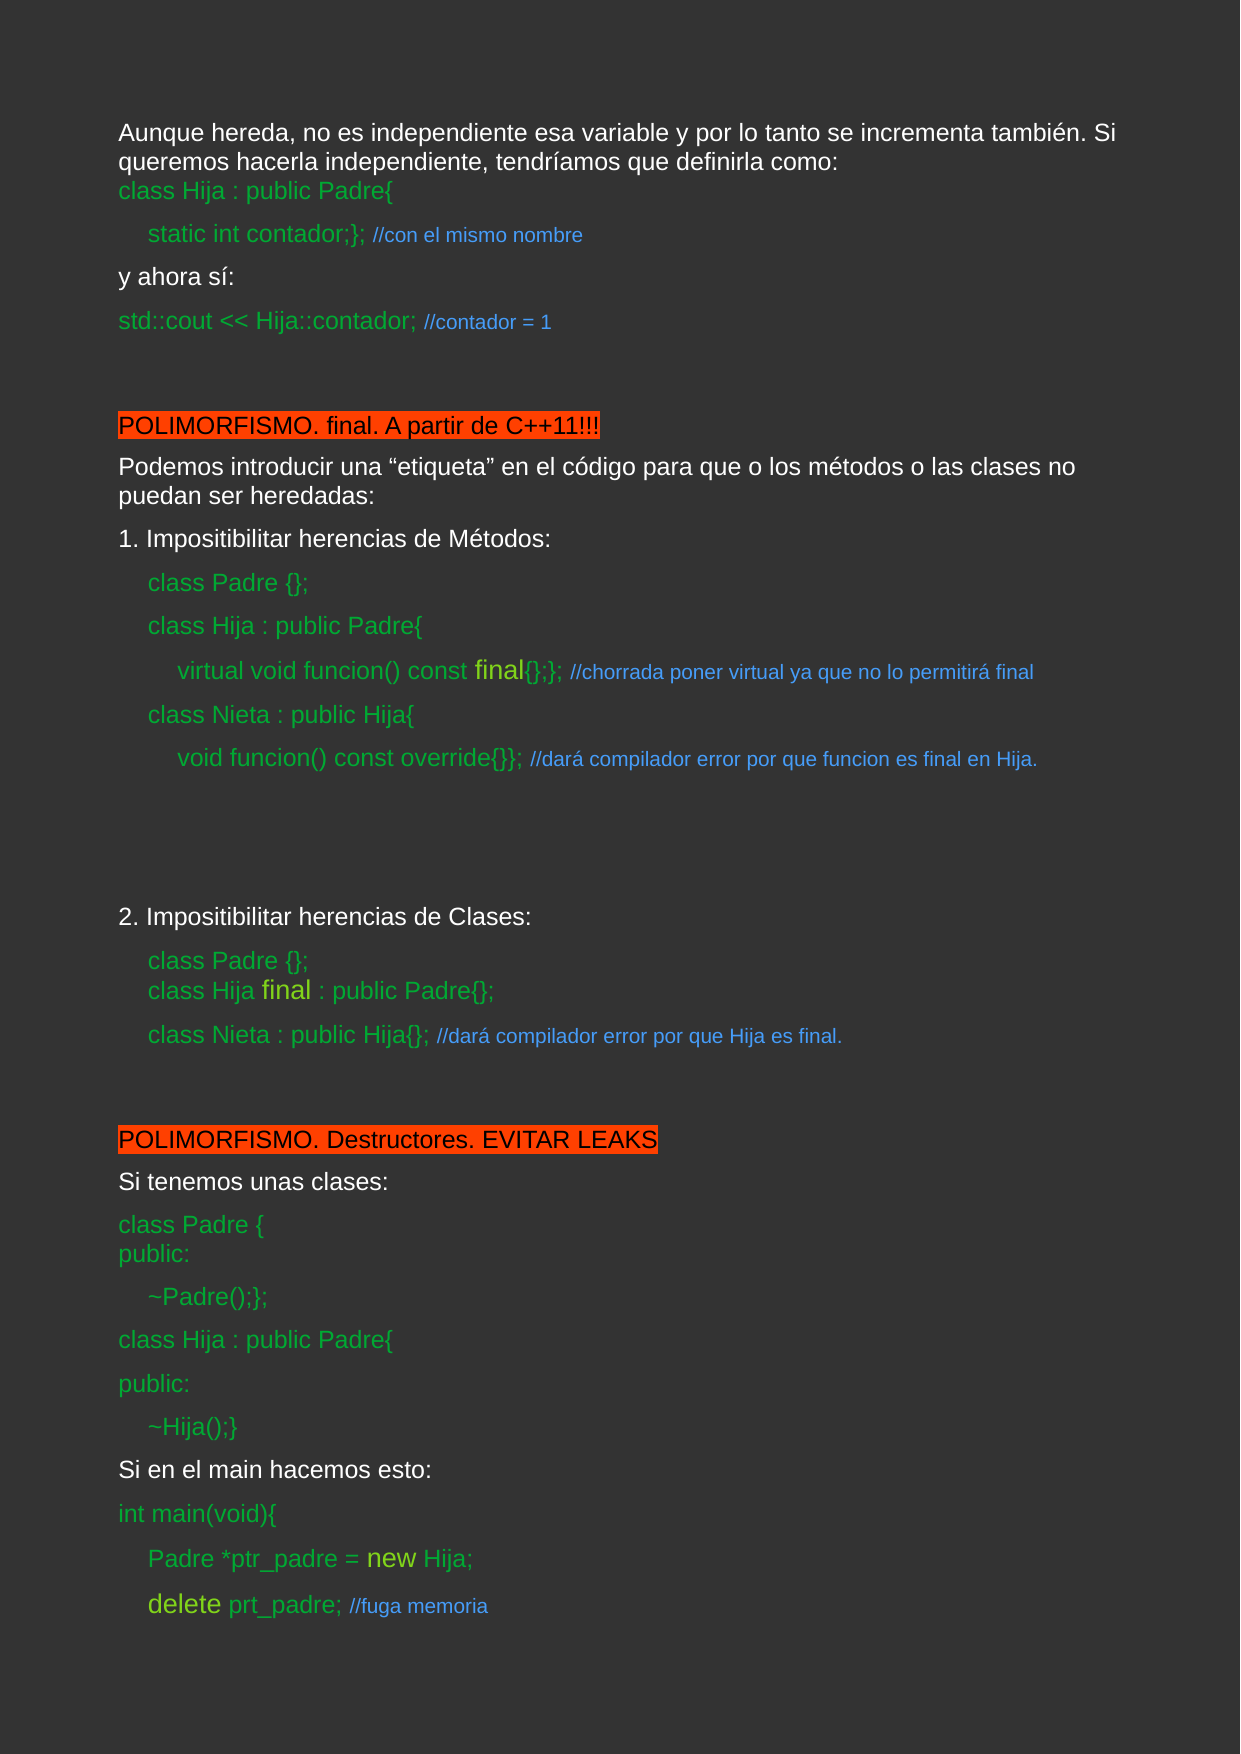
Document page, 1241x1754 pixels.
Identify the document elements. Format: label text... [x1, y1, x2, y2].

text Padre *ptr_padre = new Hija; [118, 1542, 1122, 1573]
text public: [118, 1239, 1122, 1267]
text class Nieta : public Hija{}; //dará compilador error por que Hija es final. [118, 1020, 1122, 1049]
text 1. Impositibilitar herencias de Métodos: [118, 524, 1122, 553]
text class Padre {}; [118, 567, 1122, 596]
text Si tenemos unas clases: [118, 1167, 1122, 1195]
text delete prt_padre; //fuga memoria [118, 1588, 1122, 1619]
text ~Hija();} [118, 1412, 1122, 1441]
text 2. Impositibilitar herencias de Clases: [118, 902, 1122, 931]
text y ahora sí: [118, 262, 1122, 291]
text Si en el main hacemos esto: [118, 1455, 1122, 1484]
text std::cout << Hija::contador; //contador = 1 [118, 306, 1122, 334]
text virtual void funcion() const final{};}; //chorrada poner virtual ya que no lo permitirá final [118, 654, 1122, 685]
text static int contador;}; //con el mismo nombre [118, 219, 1122, 248]
text int main(void){ [118, 1499, 1122, 1527]
text public: [118, 1369, 1122, 1397]
text class Nieta : public Hija{ [118, 700, 1122, 729]
text class Padre {}; [118, 946, 1122, 974]
text ~Padre();}; [118, 1282, 1122, 1311]
text void funcion() const override{}}; //dará compilador error por que funcion es final en Hija. [118, 743, 1122, 772]
text class Hija : public Padre{ [118, 1325, 1122, 1354]
subtitle POLIMORFISMO. Destructores. EVITAR LEAKS [118, 1117, 1122, 1154]
text class Hija : public Padre{ [118, 611, 1122, 639]
text Podemos introducir una “etiqueta” en el código para que o los métodos o las clases no puedan ser heredadas: [118, 452, 1122, 509]
subtitle POLIMORFISMO. final. A partir de C++11!!! [118, 402, 1122, 439]
text class Hija final : public Padre{}; [118, 974, 1122, 1006]
text Aunque hereda, no es independiente esa variable y por lo tanto se incrementa también. Si queremos hacerla independiente, tendríamos que definirla como: class Hija : public Padre{ [118, 118, 1122, 204]
text class Padre { [118, 1210, 1122, 1239]
